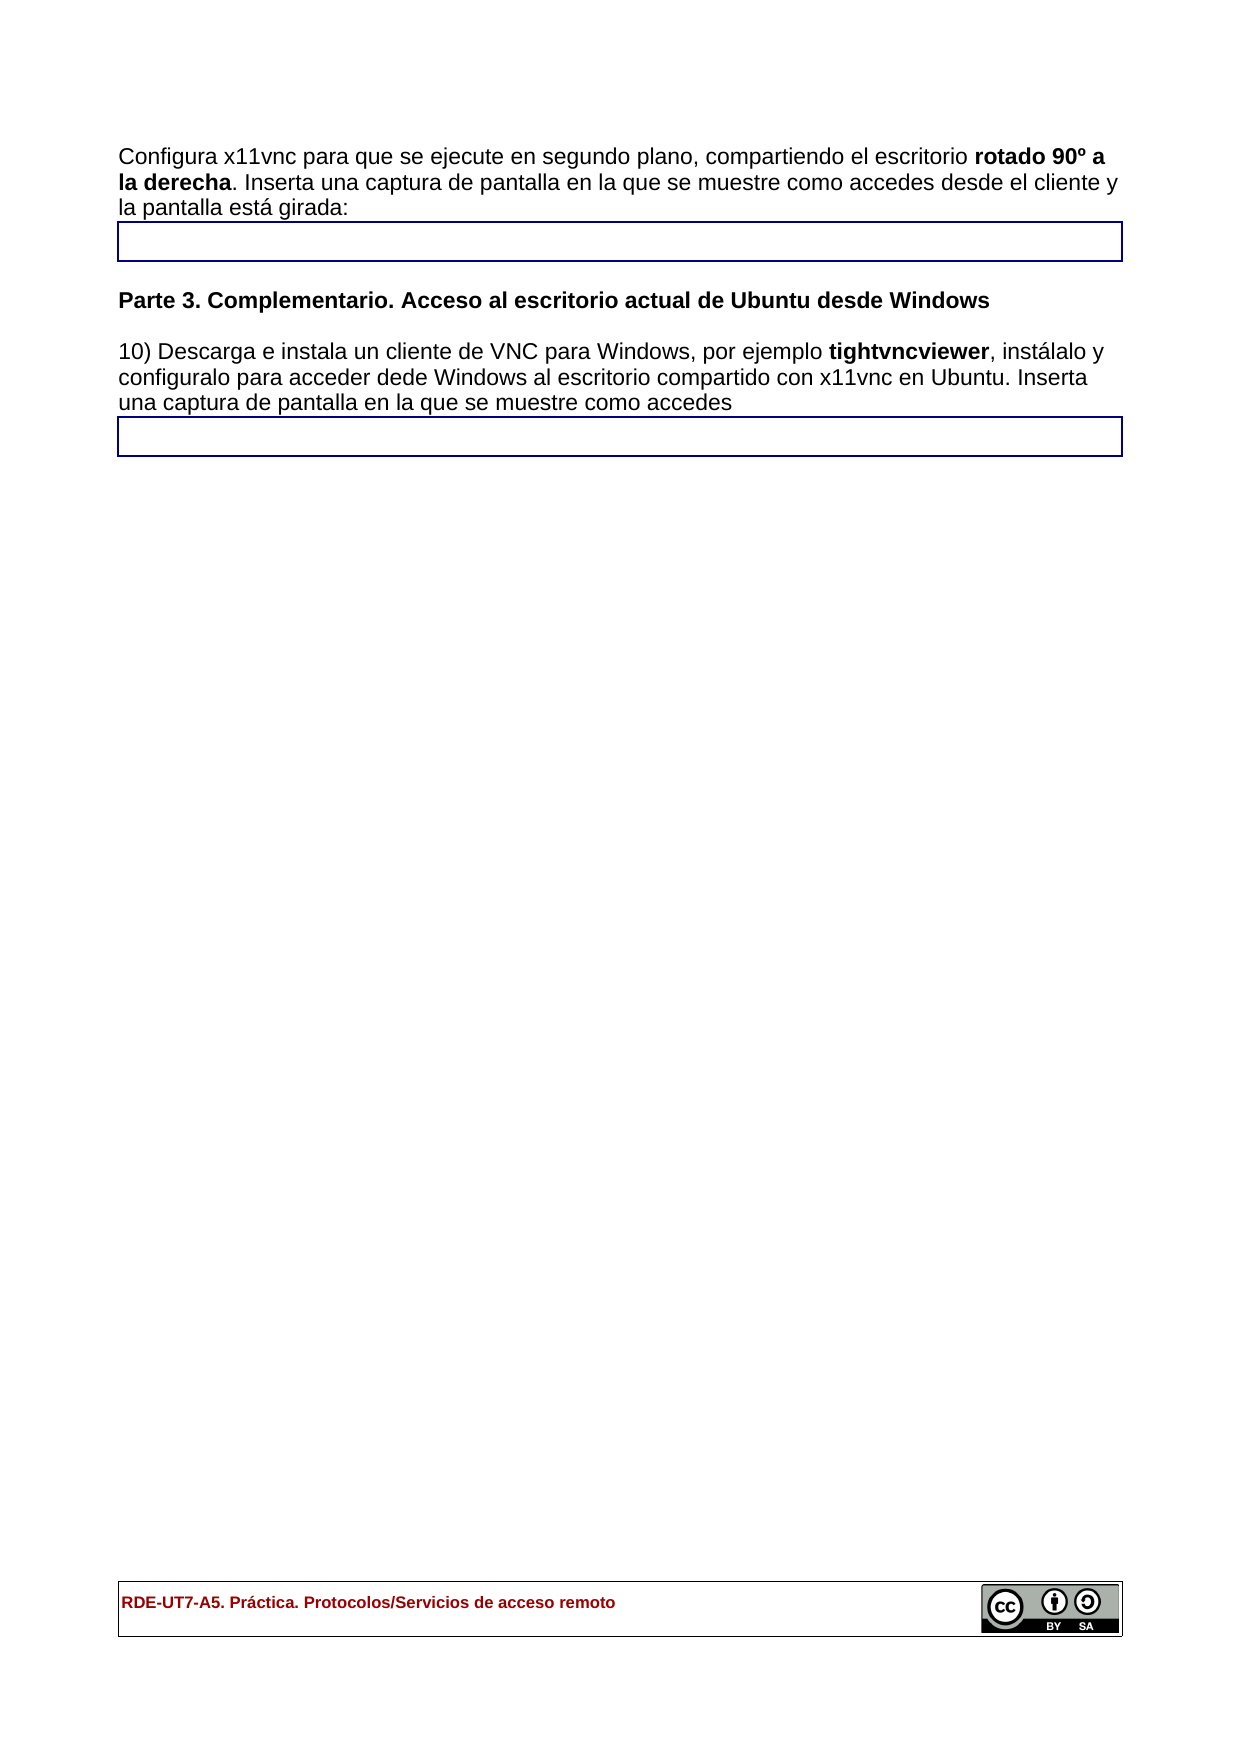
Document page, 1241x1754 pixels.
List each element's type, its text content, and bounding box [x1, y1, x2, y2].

text 10) Descarga e instala un cliente de VNC para Windows, por ejemplo tightvncviewer, instálalo y configuralo para acceder dede Windows al escritorio compartido con x11vnc en Ubuntu. Inserta una captura de pantalla en la que se muestre como accedes [118, 339, 1122, 416]
text Parte 3. Complementario. Acceso al escritorio actual de Ubuntu desde Windows [118, 287, 1122, 313]
table_header [119, 418, 1121, 455]
table_header [119, 223, 1121, 260]
picture [981, 1584, 1119, 1633]
text Configura x11vnc para que se ejecute en segundo plano, compartiendo el escritorio rotado 90º a la derecha. Inserta una captura de pantalla en la que se muestre como accedes desde el cliente y la pantalla está girada: [118, 144, 1122, 221]
